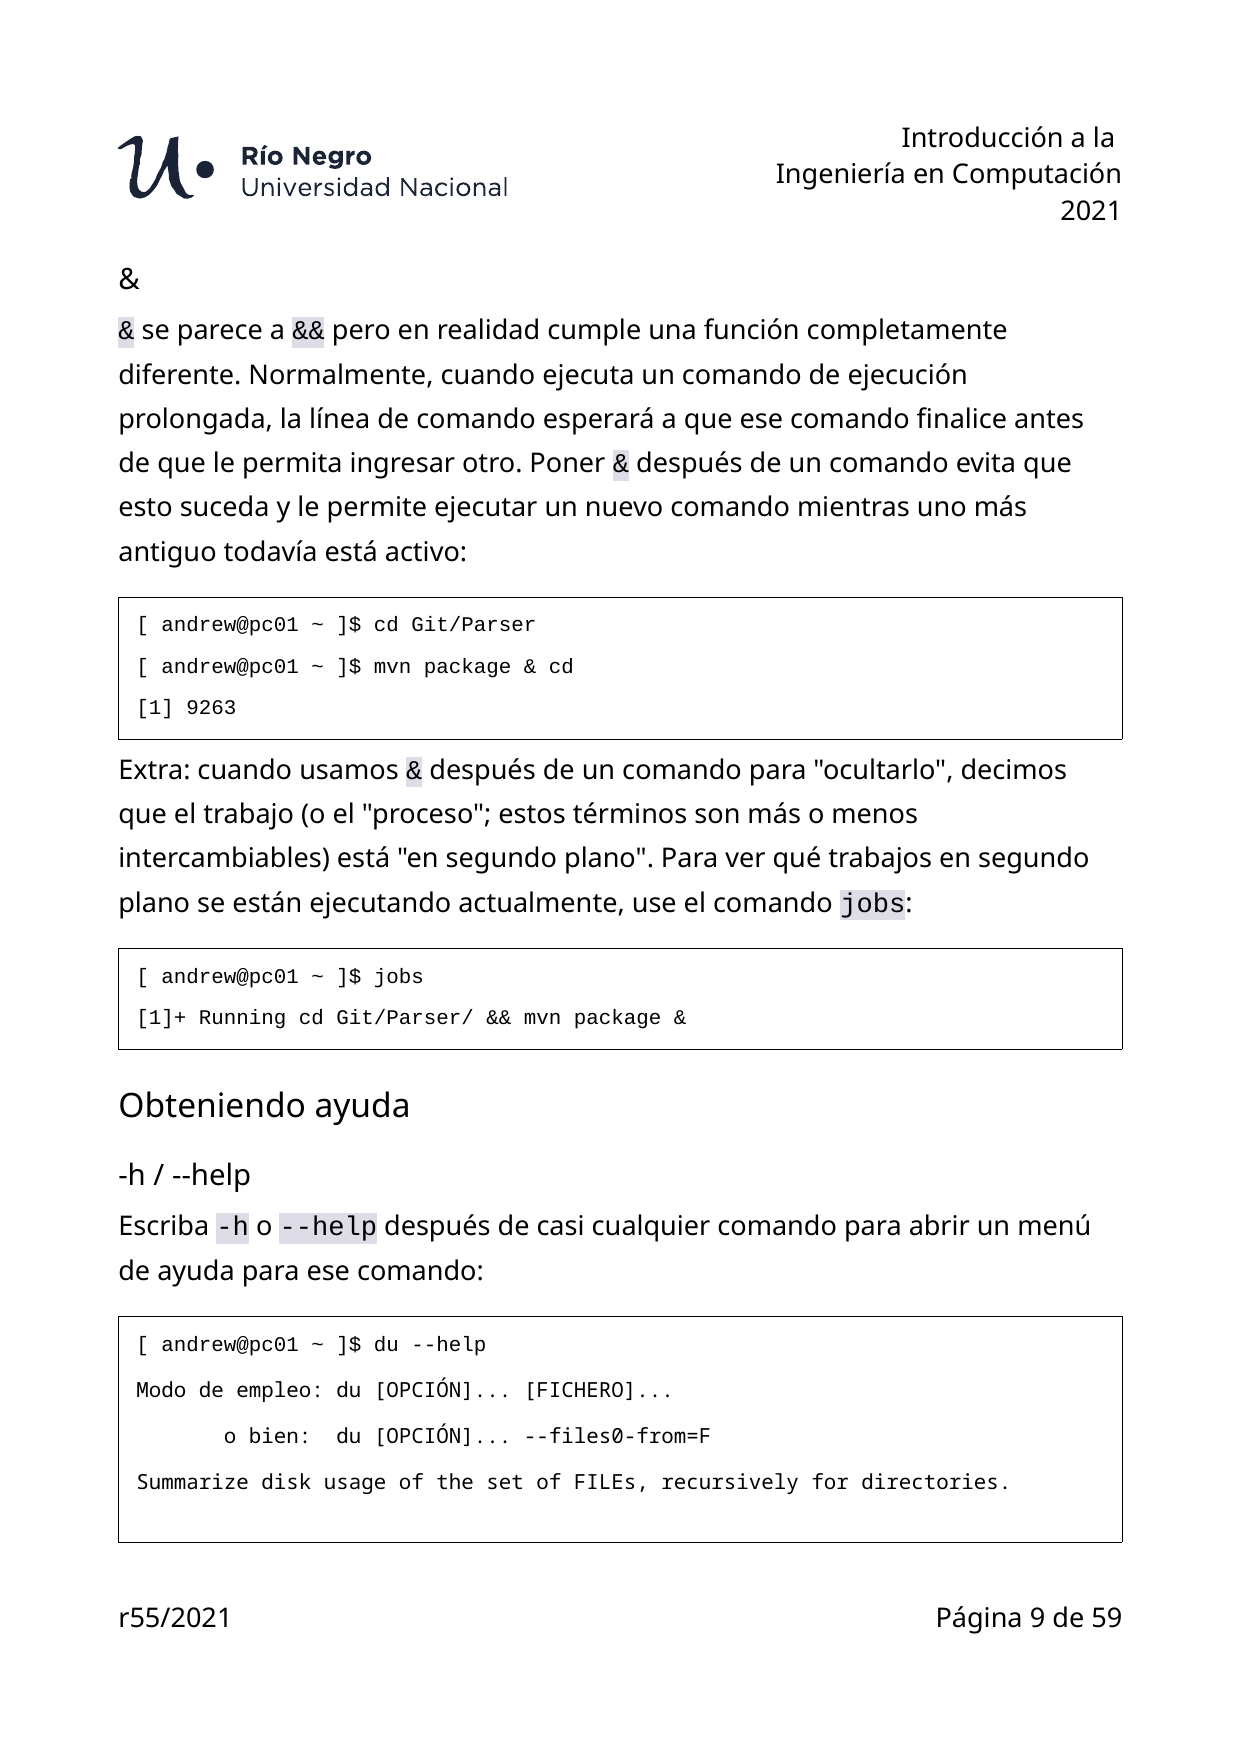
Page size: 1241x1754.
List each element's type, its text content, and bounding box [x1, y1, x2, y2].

text [ andrew@pc01 ~ ]$ jobs [119, 949, 1122, 989]
text [1]+ Running cd Git/Parser/ && mvn package & [119, 989, 1122, 1049]
text Extra: cuando usamos & después de un comando para "ocultarlo", decimos que el trabajo (o el "proceso"; estos términos son más o menos intercambiables) está "en segundo plano". Para ver qué trabajos en segundo plano se están ejecutando actualmente, use el comando jobs: [118, 750, 1122, 920]
text [ andrew@pc01 ~ ]$ mvn package & cd [119, 638, 1122, 679]
text Modo de empleo: du [OPCIÓN]... [FICHERO]... [119, 1357, 1122, 1403]
text Escriba -h o --help después de casi cualquier comando para abrir un menú de ayuda para ese comando: [118, 1207, 1122, 1288]
subtitle Obteniendo ayuda [118, 1081, 1122, 1127]
text [ andrew@pc01 ~ ]$ du --help [119, 1317, 1122, 1357]
text [1] 9263 [119, 679, 1122, 739]
text o bien: du [OPCIÓN]... --files0-from=F [119, 1403, 1122, 1449]
text Summarize disk usage of the set of FILEs, recursively for directories. [119, 1449, 1122, 1496]
subtitle -h / --help [118, 1154, 1122, 1194]
text & se parece a && pero en realidad cumple una función completamente diferente. Normalmente, cuando ejecuta un comando de ejecución prolongada, la línea de comando esperará a que ese comando finalice antes de que le permita ingresar otro. Poner & después de un comando evita que esto suceda y le permite ejecutar un nuevo comando mientras uno más antiguo todavía está activo: [118, 311, 1122, 569]
subtitle & [118, 258, 1122, 298]
text [ andrew@pc01 ~ ]$ cd Git/Parser [119, 598, 1122, 638]
